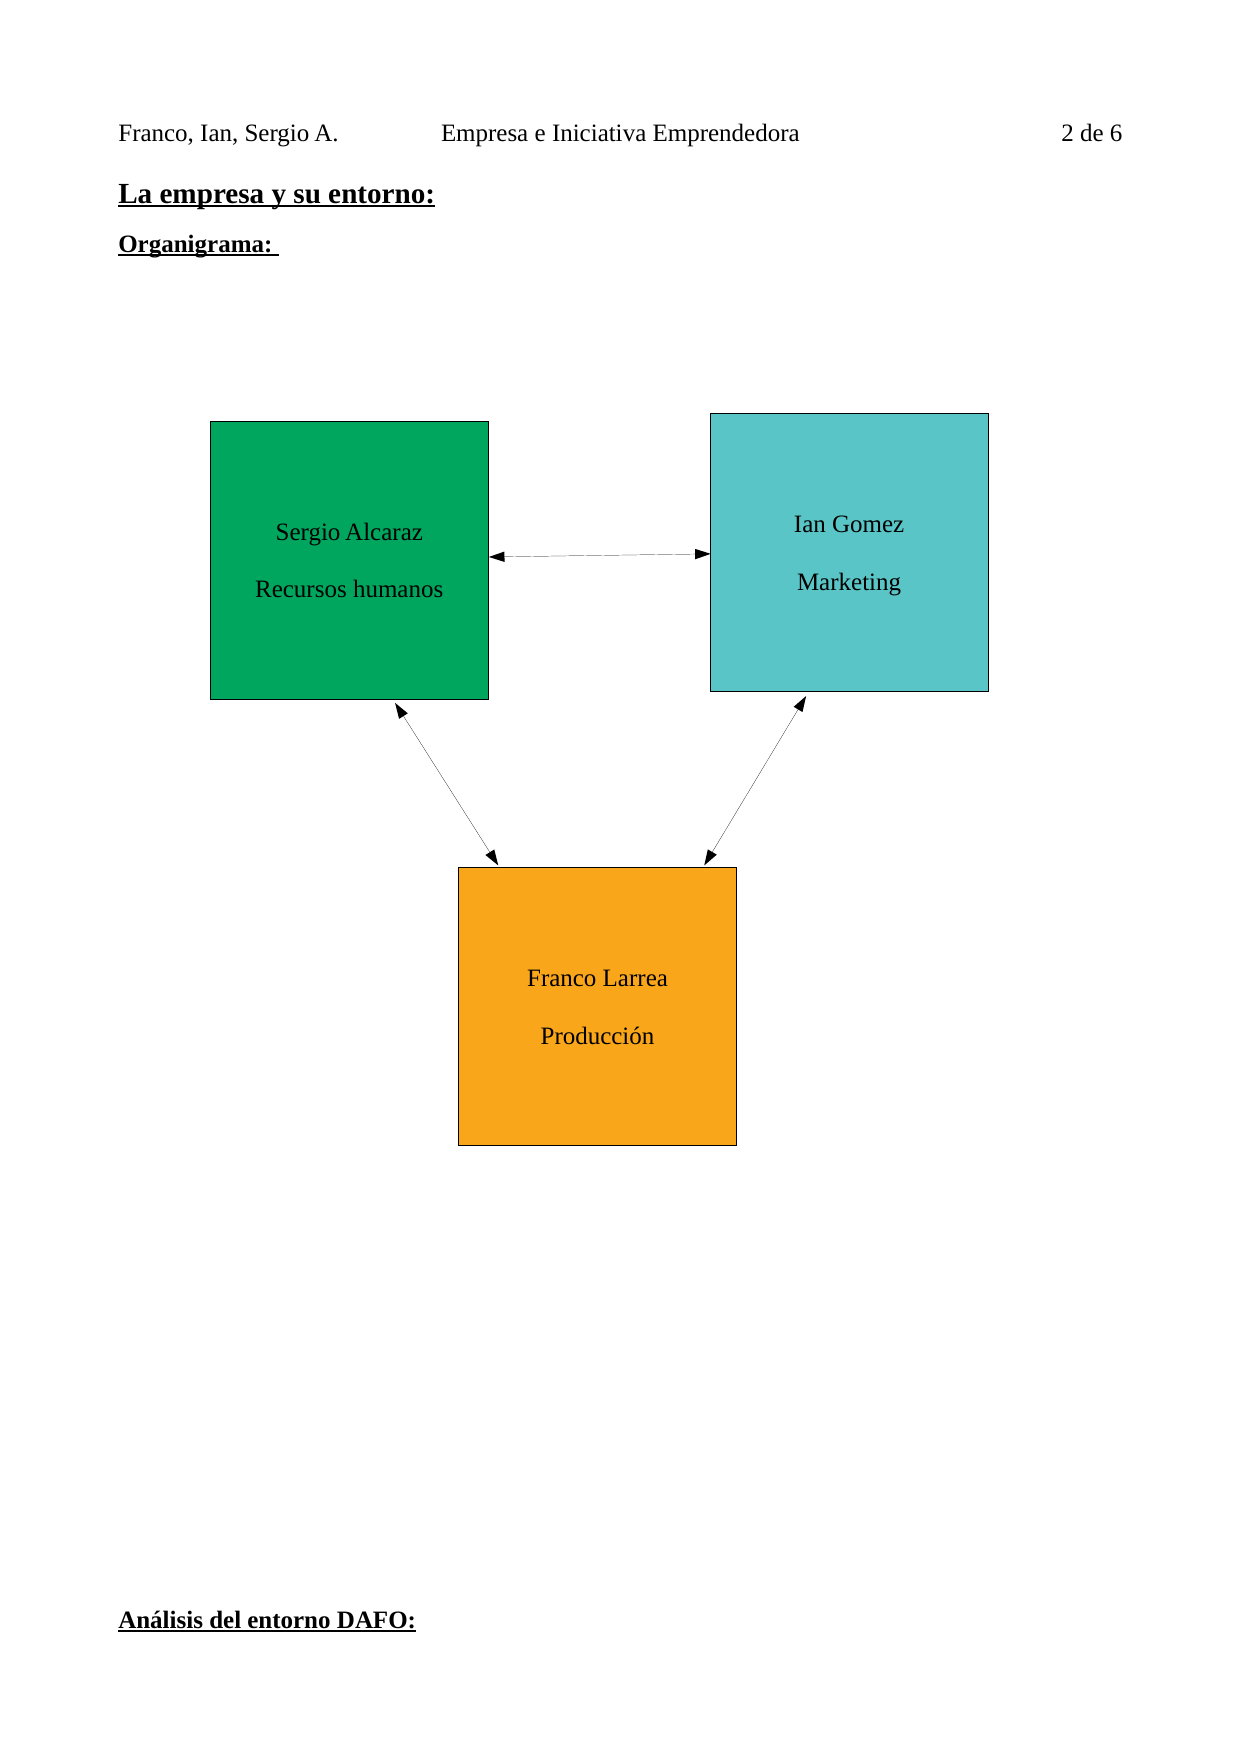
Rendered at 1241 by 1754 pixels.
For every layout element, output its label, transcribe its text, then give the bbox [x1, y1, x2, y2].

text La empresa y su entorno: [118, 176, 1122, 210]
text Análisis del entorno DAFO: [118, 1605, 1122, 1634]
text Organigrama: [118, 229, 1122, 258]
